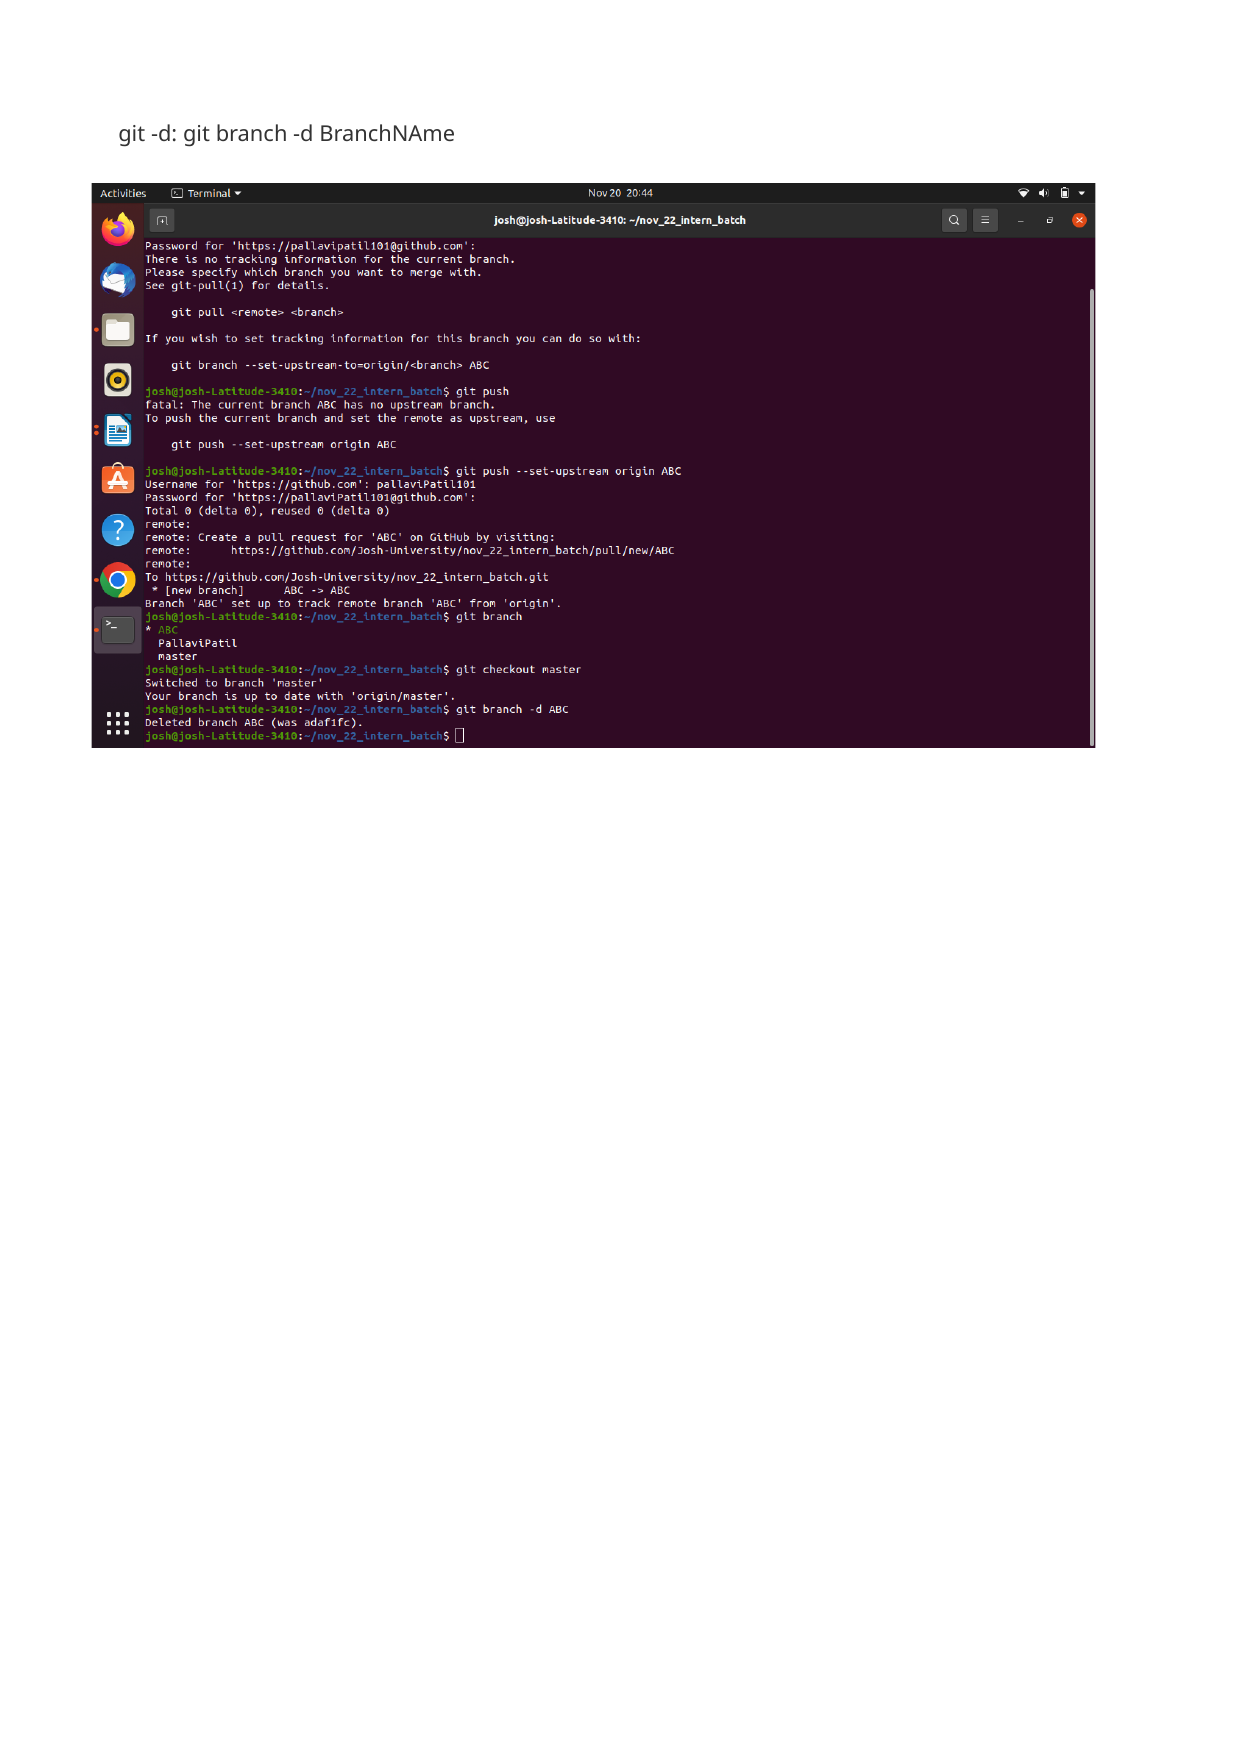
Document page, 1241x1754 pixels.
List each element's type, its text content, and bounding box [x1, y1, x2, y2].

text git -d: git branch -d BranchNAme [118, 118, 1122, 148]
picture [91, 183, 1096, 748]
